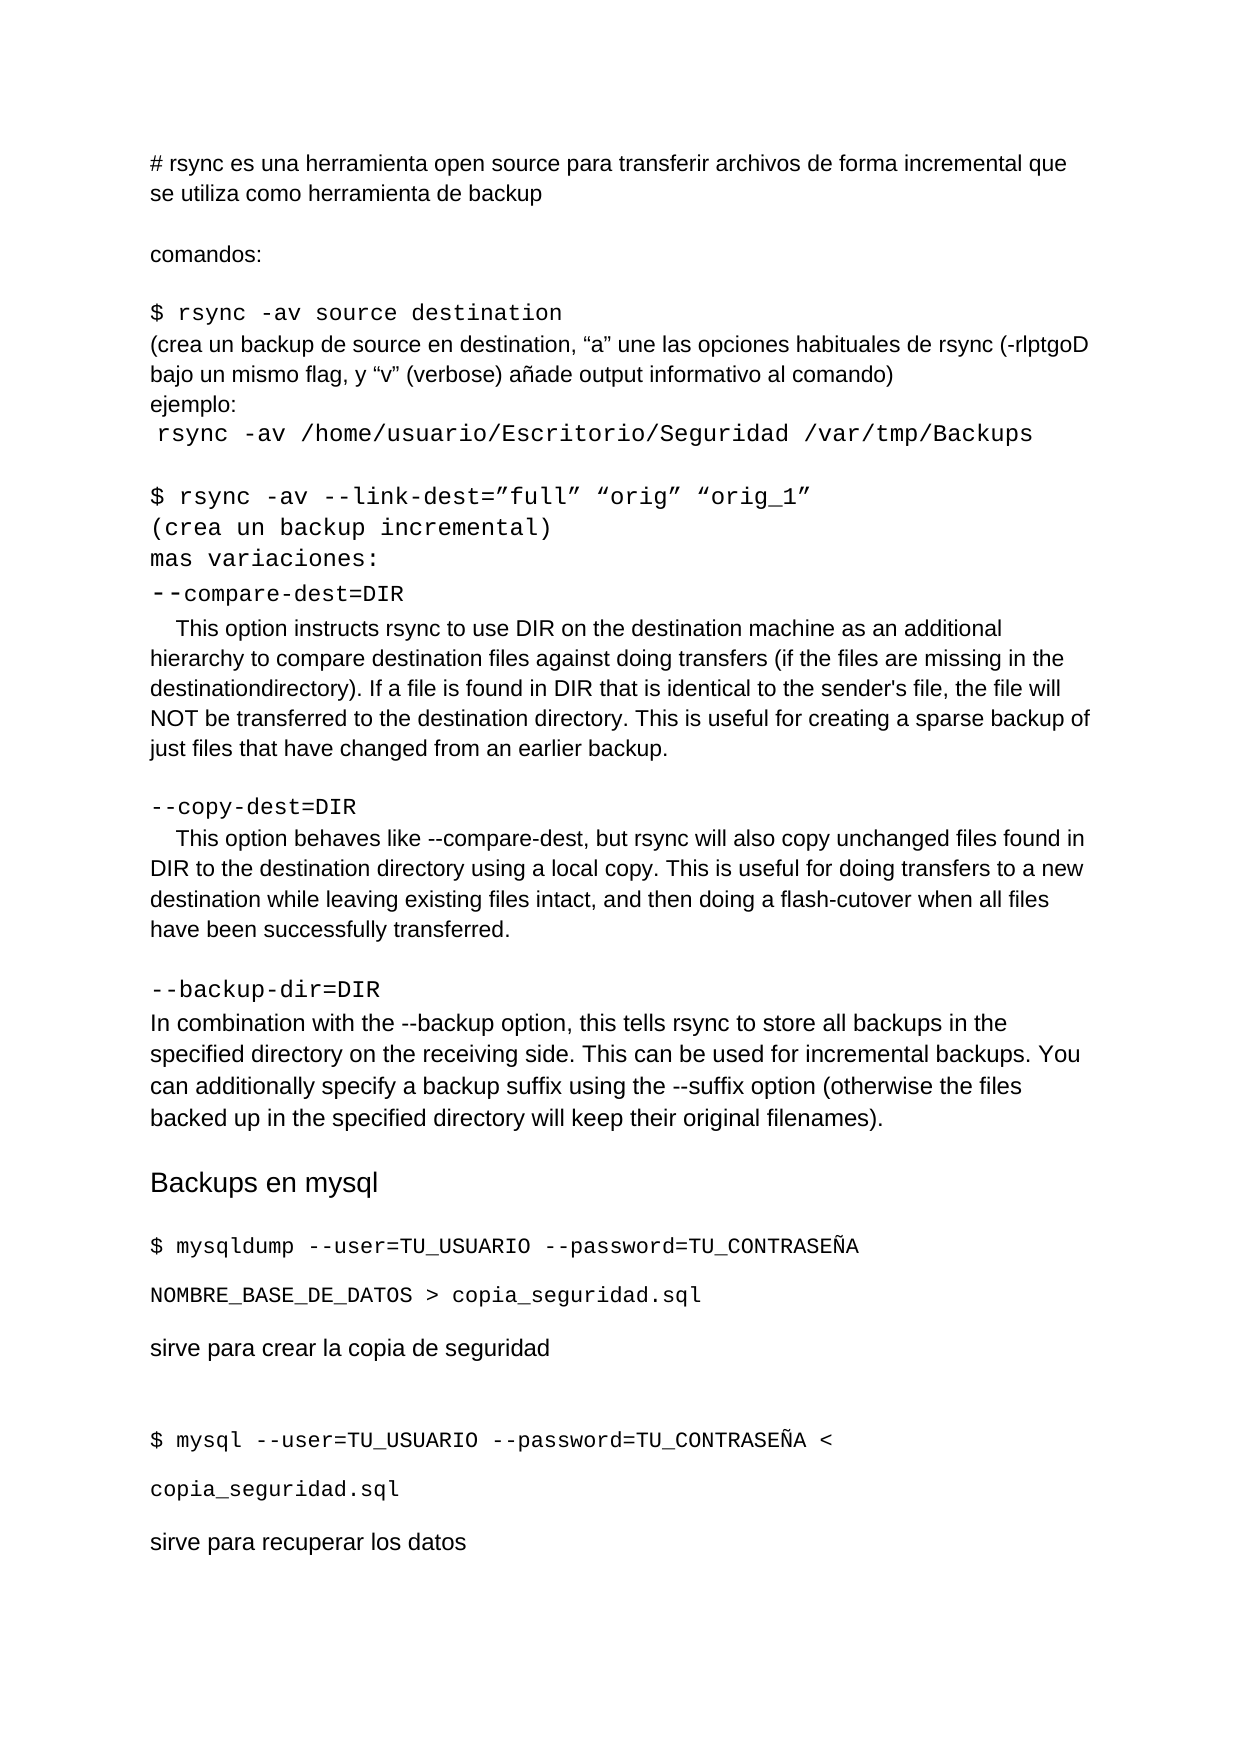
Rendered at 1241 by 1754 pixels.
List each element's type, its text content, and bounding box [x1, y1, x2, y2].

text --backup-dir=DIR [150, 977, 1090, 1004]
text sirve para recuperar los datos [150, 1528, 1090, 1556]
text $ mysql --user=TU_USUARIO --password=TU_CONTRASEÑA < copia_seguridad.sql [150, 1429, 1090, 1503]
text (crea un backup de source en destination, “a” une las opciones habituales de rsync (-rlptgoD bajo un mismo flag, y “v” (verbose) añade output informativo al comando) [150, 331, 1090, 387]
text $ mysqldump --user=TU_USUARIO --password=TU_CONTRASEÑA NOMBRE_BASE_DE_DATOS > copia_seguridad.sql [150, 1235, 1090, 1309]
text $ rsync -av source destination [150, 301, 1090, 327]
text This option instructs rsync to use DIR on the destination machine as an additional hierarchy to compare destination files against doing transfers (if the files are missing in the destinationdirectory). If a file is found in DIR that is identical to the sender's file, the file will NOT be transferred to the destination directory. This is useful for creating a sparse backup of just files that have changed from an earlier backup. [150, 614, 1090, 762]
text sirve para crear la copia de seguridad [150, 1334, 1090, 1362]
text In combination with the --backup option, this tells rsync to store all backups in the specified directory on the receiving side. This can be used for incremental backups. You can additionally specify a backup suffix using the --suffix option (otherwise the files backed up in the specified directory will keep their original filenames). [150, 1008, 1090, 1131]
text --compare-dest=DIR [150, 578, 1090, 610]
text mas variaciones: [150, 547, 1090, 574]
text comandos: [150, 241, 1090, 267]
text (crea un backup incremental) [150, 515, 1090, 543]
text # rsync es una herramienta open source para transferir archivos de forma incremental que se utiliza como herramienta de backup [150, 150, 1090, 207]
text Backups en mysql [150, 1166, 1090, 1199]
text This option behaves like --compare-dest, but rsync will also copy unchanged files found in DIR to the destination directory using a local copy. This is useful for doing transfers to a new destination while leaving existing files intact, and then doing a flash-cutover when all files have been successfully transferred. [150, 825, 1090, 942]
text --copy-dest=DIR [150, 795, 1090, 821]
text $ rsync -av --link-dest=”full” “orig” “orig_1” [150, 484, 1090, 511]
text rsync -av /home/usuario/Escritorio/Seguridad /var/tmp/Backups [150, 421, 1090, 449]
text ejemplo: [150, 391, 1090, 418]
